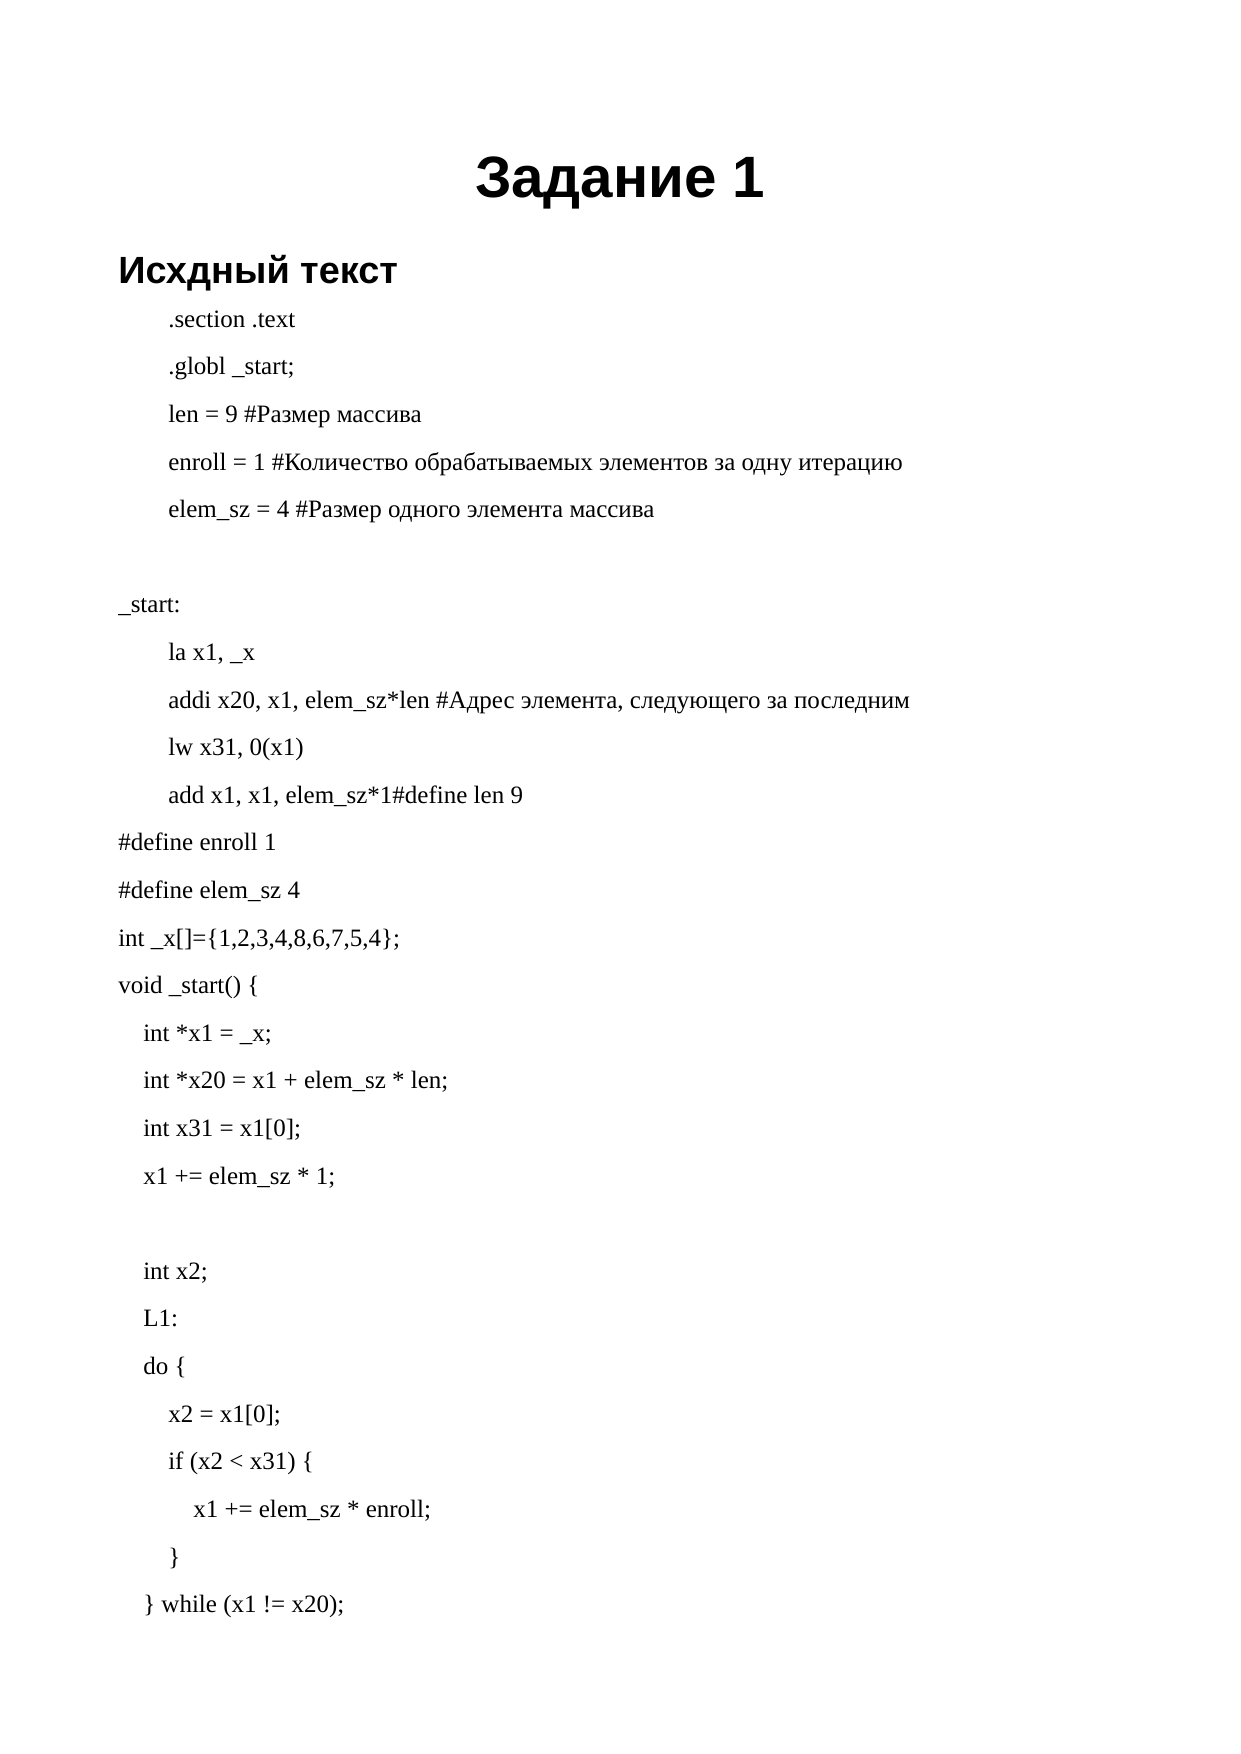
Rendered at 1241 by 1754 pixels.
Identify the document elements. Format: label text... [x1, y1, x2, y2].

text .section .text [118, 304, 1122, 333]
text int x31 = x1[0]; [118, 1113, 1122, 1142]
text _start: [118, 589, 1122, 618]
text do { [118, 1351, 1122, 1380]
text la x1, _x [118, 637, 1122, 666]
text int _x[]={1,2,3,4,8,6,7,5,4}; [118, 923, 1122, 951]
text L1: [118, 1303, 1122, 1332]
text .globl _start; [118, 351, 1122, 380]
subtitle Исхдный текст [118, 248, 1122, 291]
text add x1, x1, elem_sz*1#define len 9 [118, 780, 1122, 809]
text elem_sz = 4 #Размер одного элемента массива [118, 494, 1122, 523]
text x1 += elem_sz * 1; [118, 1161, 1122, 1189]
text int *x1 = _x; [118, 1018, 1122, 1047]
text } while (x1 != x20); [118, 1589, 1122, 1618]
text int x2; [118, 1256, 1122, 1285]
text if (x2 < x31) { [118, 1446, 1122, 1475]
text lw x31, 0(x1) [118, 732, 1122, 761]
text addi x20, x1, elem_sz*len #Адрес элемента, следующего за последним [118, 685, 1122, 713]
text len = 9 #Размер массива [118, 399, 1122, 428]
text x2 = x1[0]; [118, 1399, 1122, 1427]
title Задание 1 [118, 143, 1122, 210]
text #define enroll 1 [118, 827, 1122, 856]
text x1 += elem_sz * enroll; [118, 1494, 1122, 1523]
text void _start() { [118, 970, 1122, 999]
text int *x20 = x1 + elem_sz * len; [118, 1066, 1122, 1094]
text #define elem_sz 4 [118, 875, 1122, 904]
text } [118, 1542, 1122, 1570]
text enroll = 1 #Количество обрабатываемых элементов за одну итерацию [118, 447, 1122, 475]
